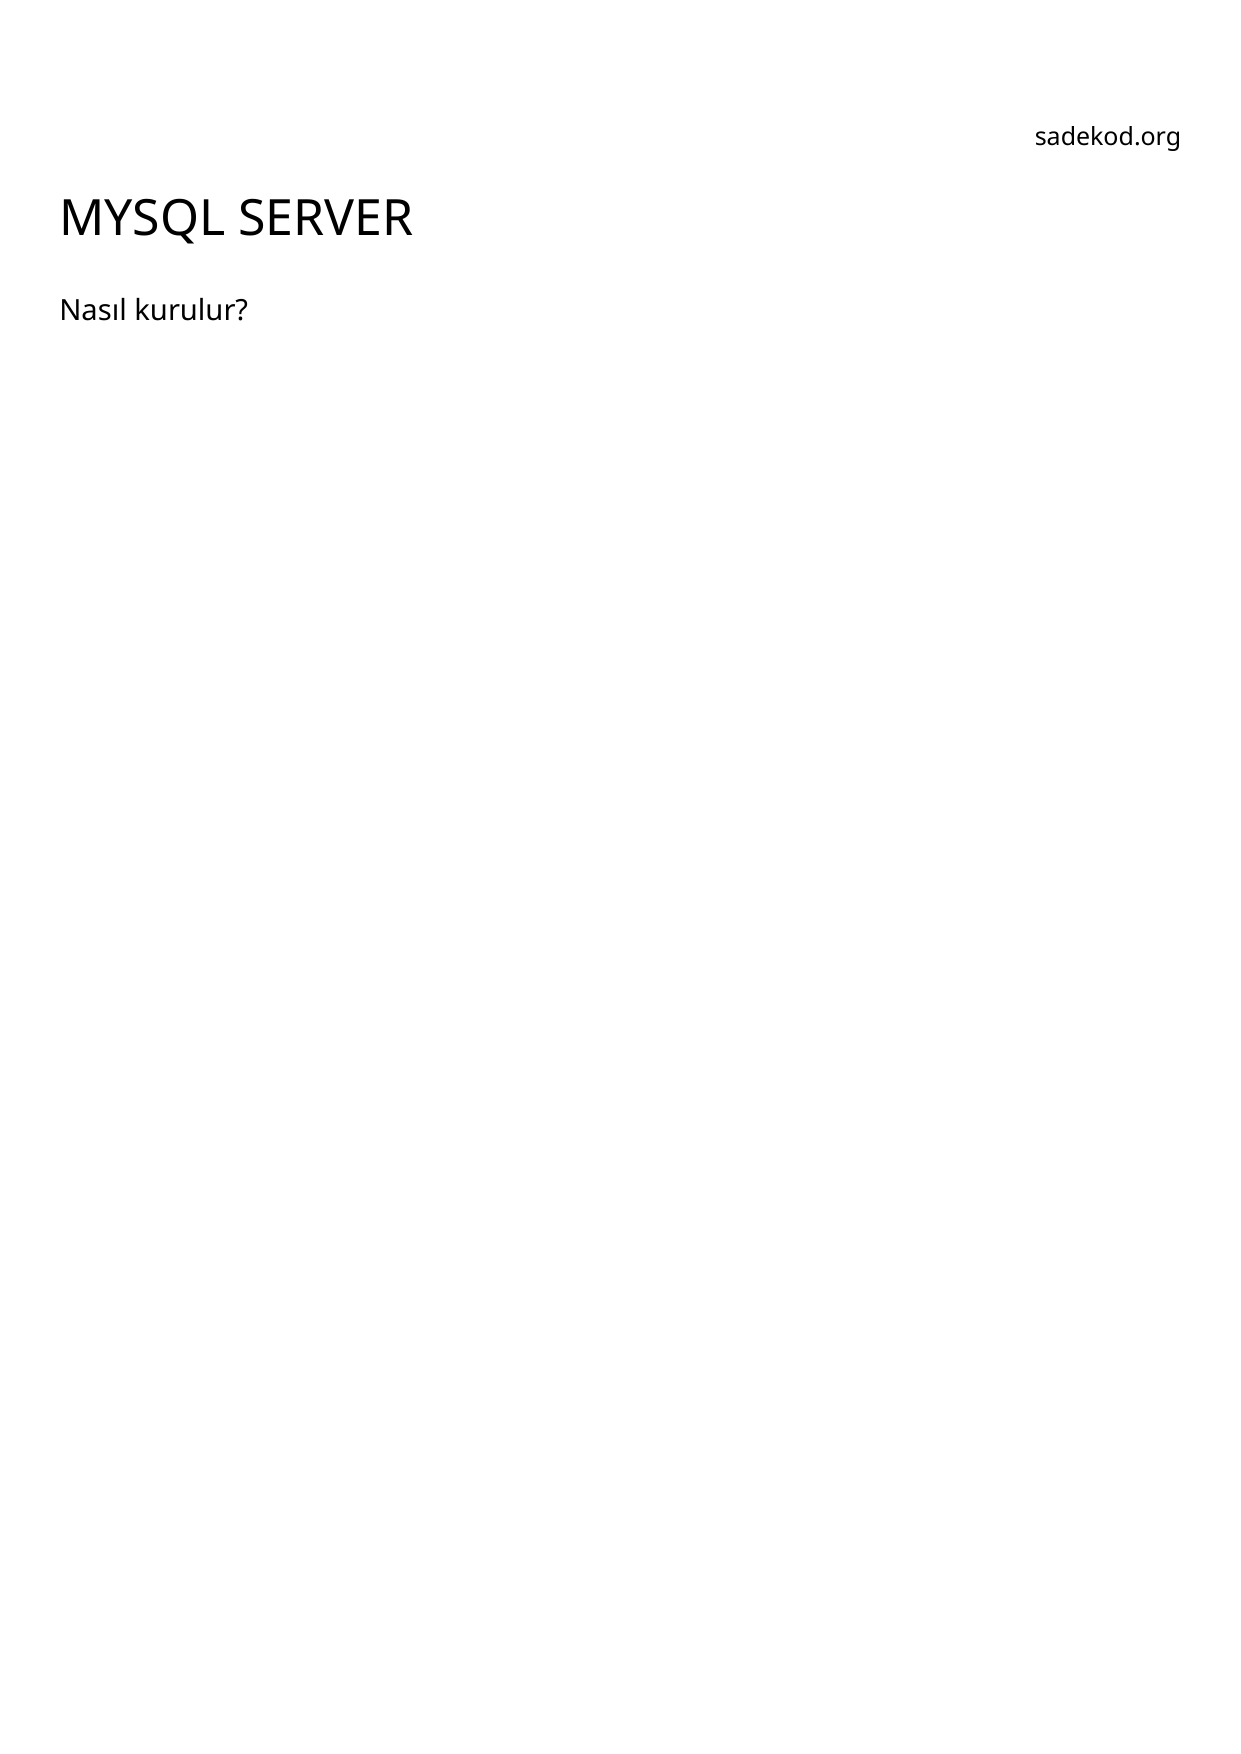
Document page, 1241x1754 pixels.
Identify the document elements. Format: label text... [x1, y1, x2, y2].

text Nasıl kurulur? [59, 289, 1181, 329]
text MYSQL SERVER [59, 182, 1181, 250]
